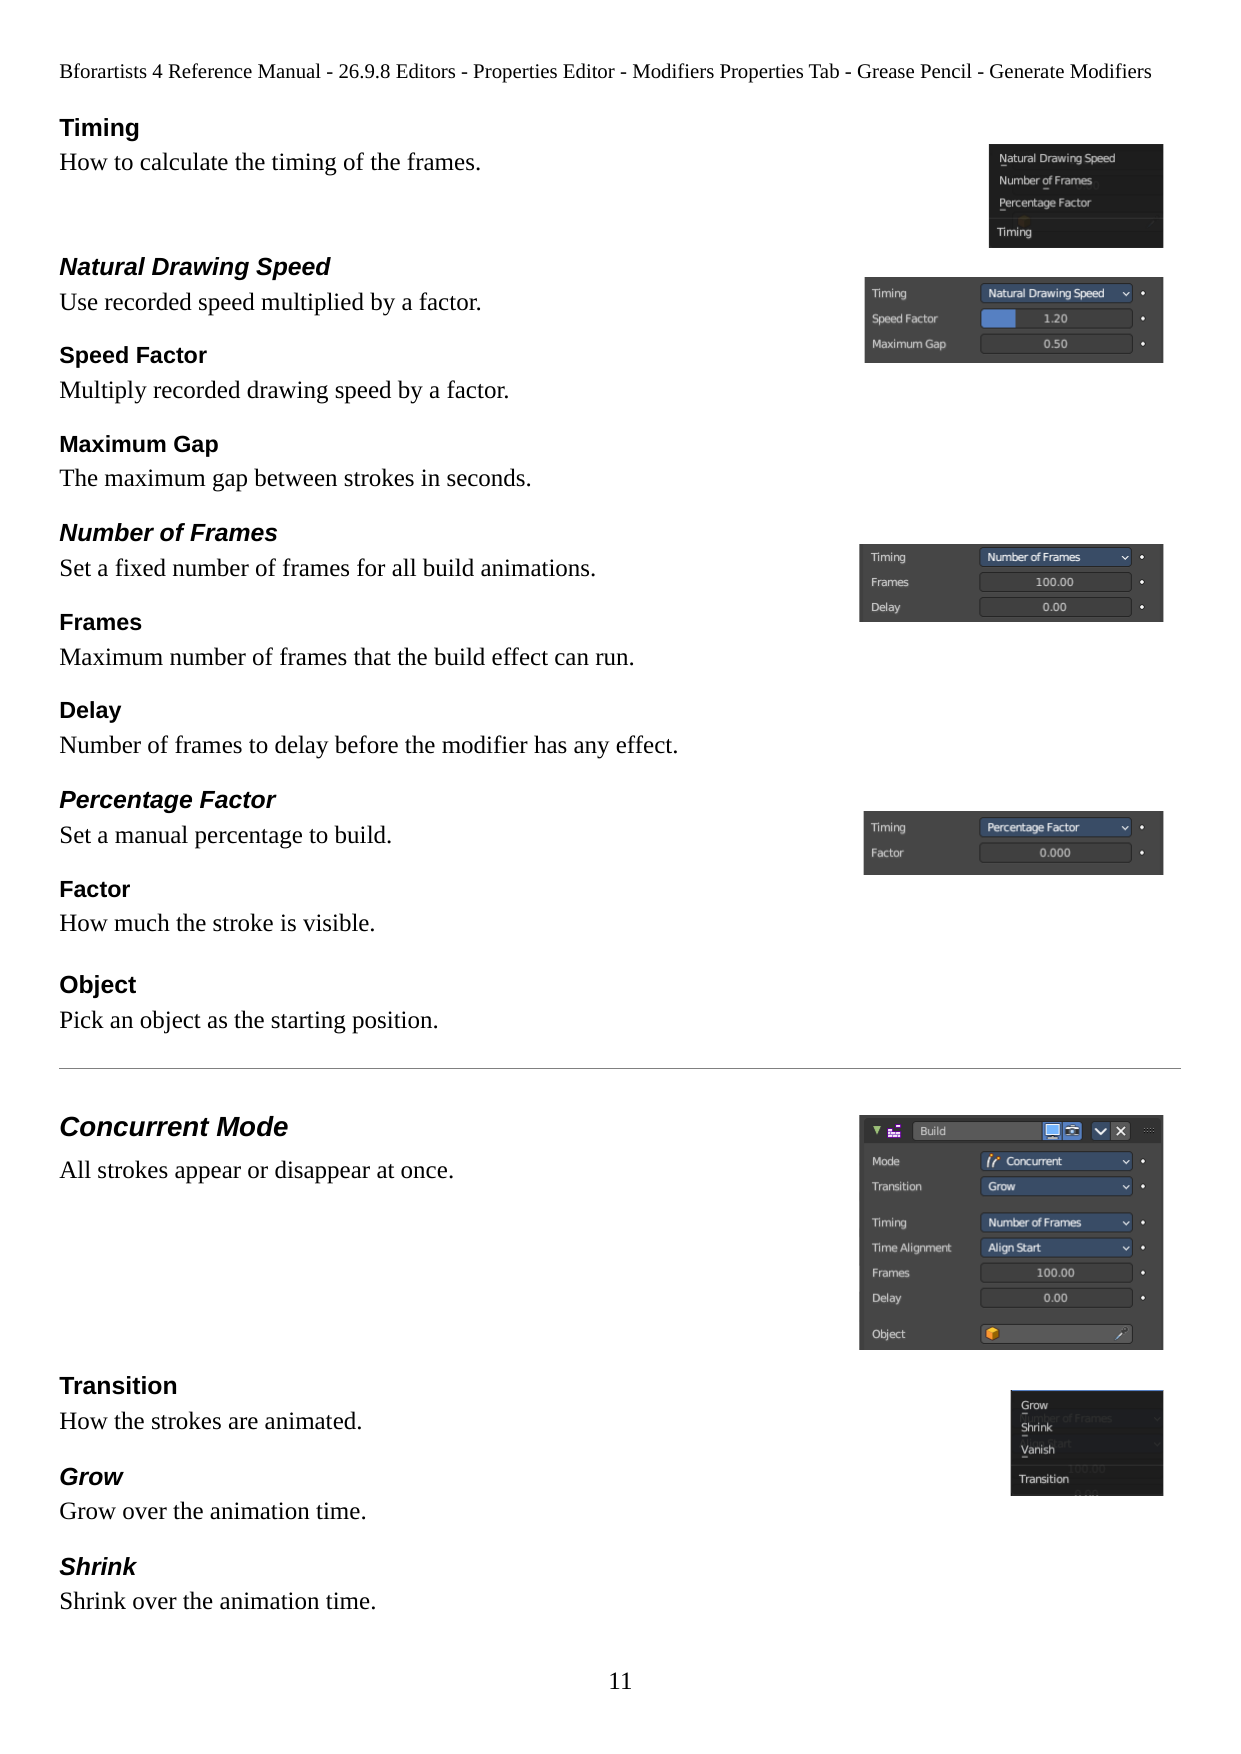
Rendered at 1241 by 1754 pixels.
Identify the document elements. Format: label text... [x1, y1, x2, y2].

text Set a fixed number of frames for all build animations. [59, 553, 859, 582]
subtitle Percentage Factor [59, 785, 1181, 814]
text The maximum gap between strokes in seconds. [59, 463, 1181, 492]
text Pick an object as the starting position. [59, 1005, 1181, 1033]
subtitle Grow [59, 1462, 1010, 1490]
text Grow over the animation time. [59, 1496, 1181, 1525]
text Set a manual percentage to build. [59, 820, 863, 849]
subtitle [1164, 1462, 1181, 1490]
text Maximum number of frames that the build effect can run. [59, 642, 1181, 670]
picture [859, 544, 1164, 622]
picture [988, 144, 1164, 248]
subtitle Transition [59, 1371, 1181, 1400]
picture [864, 277, 1164, 363]
subtitle Concurrent Mode [59, 1111, 1181, 1142]
subtitle Number of Frames [59, 518, 1181, 547]
text Multiply recorded drawing speed by a factor. [59, 375, 1181, 404]
text Shrink over the animation time. [59, 1586, 1181, 1615]
subtitle Frames [59, 609, 1181, 635]
subtitle Shrink [59, 1552, 1181, 1580]
subtitle Object [59, 970, 1181, 998]
text Use recorded speed multiplied by a factor. [59, 287, 864, 315]
picture [863, 811, 1164, 875]
subtitle Speed Factor [59, 342, 1181, 369]
text Number of frames to delay before the modifier has any effect. [59, 730, 1181, 759]
text All strokes appear or disappear at once. [59, 1155, 859, 1184]
picture [1010, 1390, 1164, 1496]
text How the strokes are animated. [59, 1406, 1010, 1435]
subtitle Delay [59, 697, 1181, 724]
text How to calculate the timing of the frames. [59, 147, 988, 176]
subtitle Factor [59, 875, 1181, 902]
picture [859, 1115, 1164, 1350]
subtitle Timing [59, 113, 1181, 141]
subtitle Maximum Gap [59, 430, 1181, 457]
text How much the stroke is visible. [59, 908, 1181, 937]
subtitle Natural Drawing Speed [59, 252, 1181, 280]
